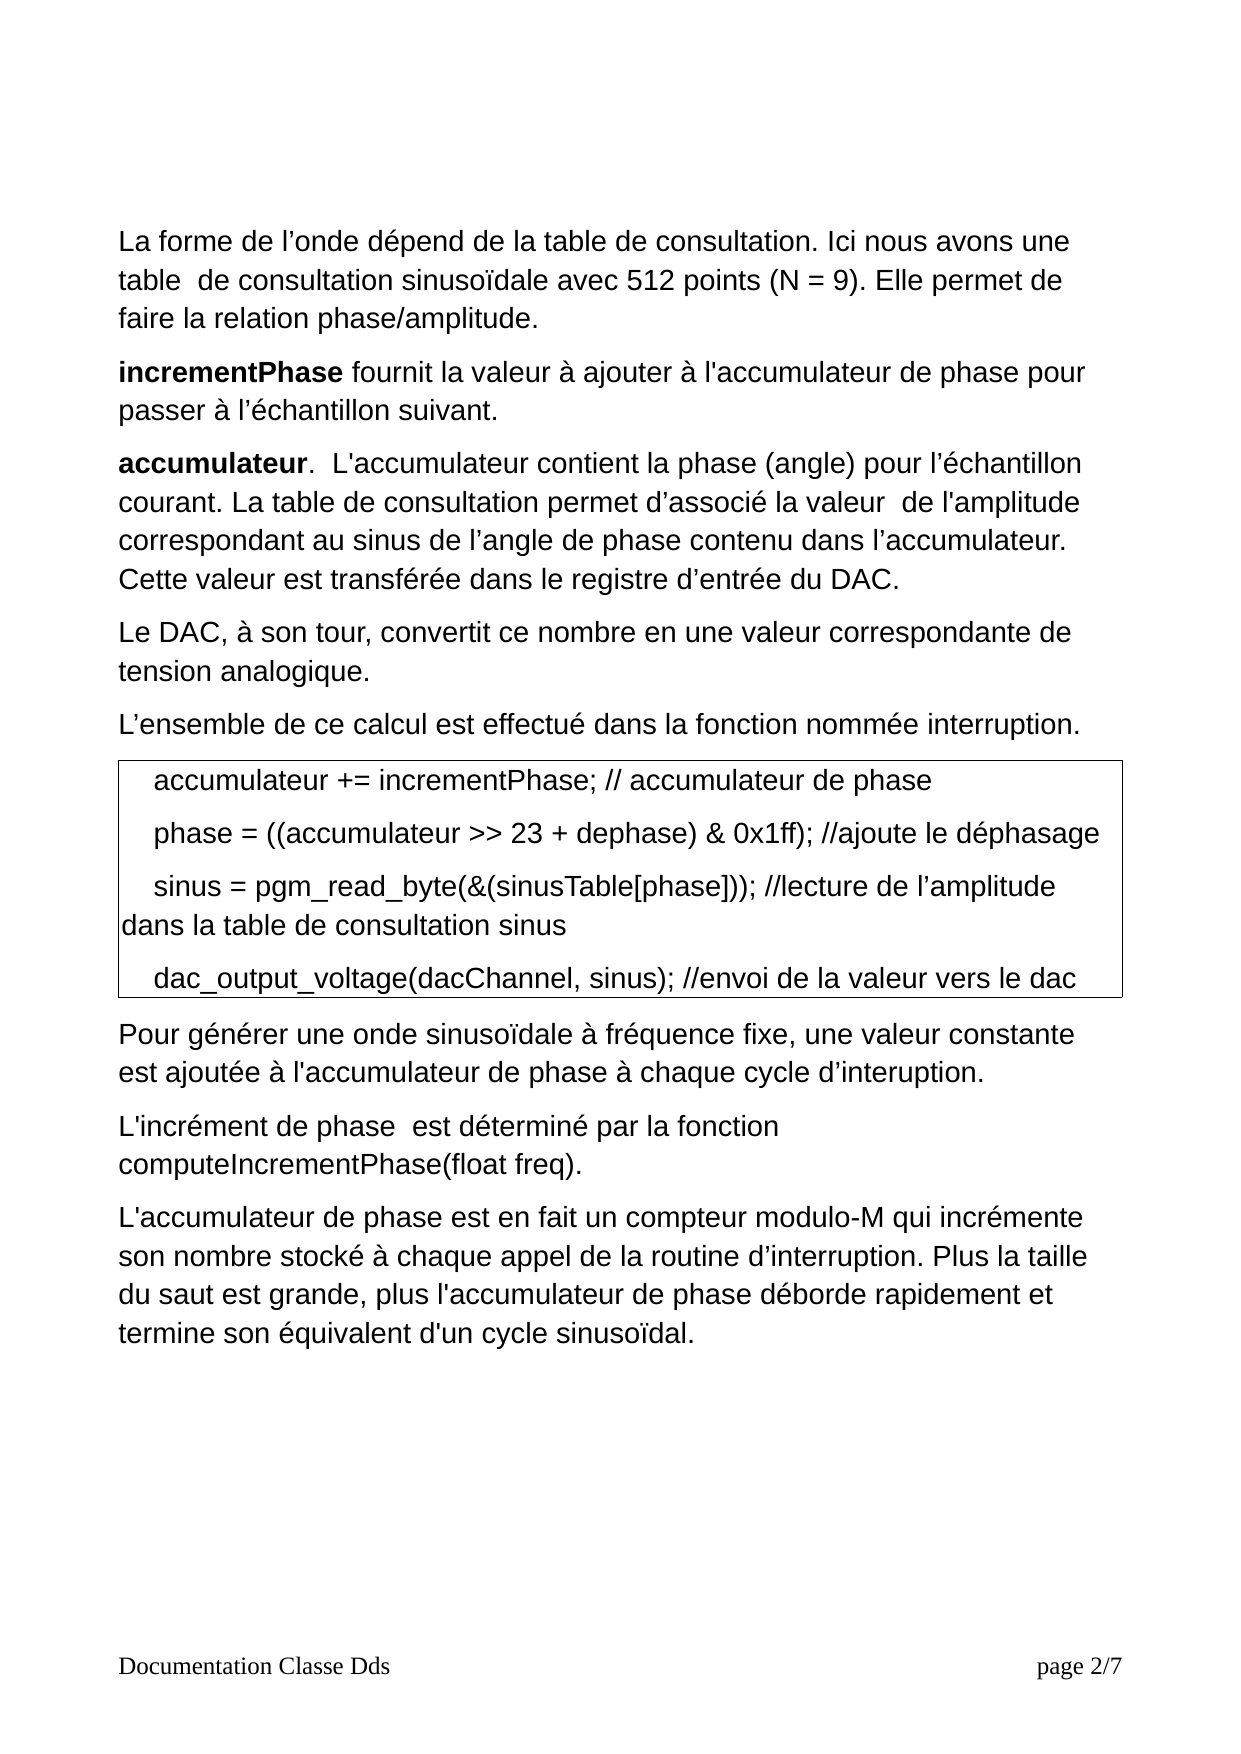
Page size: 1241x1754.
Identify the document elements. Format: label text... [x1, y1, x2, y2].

text accumulateur += incrementPhase; // accumulateur de phase [119, 761, 1122, 796]
text L'incrément de phase est déterminé par la fonction computeIncrementPhase(float freq). [118, 1108, 1122, 1181]
text Pour générer une onde sinusoïdale à fréquence fixe, une valeur constante est ajoutée à l'accumulateur de phase à chaque cycle d’interuption. [118, 1017, 1122, 1089]
text dac_output_voltage(dacChannel, sinus); //envoi de la valeur vers le dac [119, 958, 1122, 997]
text accumulateur. L'accumulateur contient la phase (angle) pour l’échantillon courant. La table de consultation permet d’associé la valeur de l'amplitude correspondant au sinus de l’angle de phase contenu dans l’accumulateur. Cette valeur est transférée dans le registre d’entrée du DAC. [118, 446, 1122, 595]
text La forme de l’onde dépend de la table de consultation. Ici nous avons une table de consultation sinusoïdale avec 512 points (N = 9). Elle permet de faire la relation phase/amplitude. [118, 224, 1122, 335]
text L'accumulateur de phase est en fait un compteur modulo-M qui incrémente son nombre stocké à chaque appel de la routine d’interruption. Plus la taille du saut est grande, plus l'accumulateur de phase déborde rapidement et termine son équivalent d'un cycle sinusoïdal. [118, 1200, 1122, 1349]
text incrementPhase fournit la valeur à ajouter à l'accumulateur de phase pour passer à l’échantillon suivant. [118, 354, 1122, 427]
text L’ensemble de ce calcul est effectué dans la fonction nommée interruption. [118, 707, 1122, 740]
text sinus = pgm_read_byte(&(sinusTable[phase])); //lecture de l’amplitude dans la table de consultation sinus [119, 866, 1122, 941]
text Le DAC, à son tour, convertit ce nombre en une valeur correspondante de tension analogique. [118, 615, 1122, 687]
text phase = ((accumulateur >> 23 + dephase) & 0x1ff); //ajoute le déphasage [119, 813, 1122, 849]
